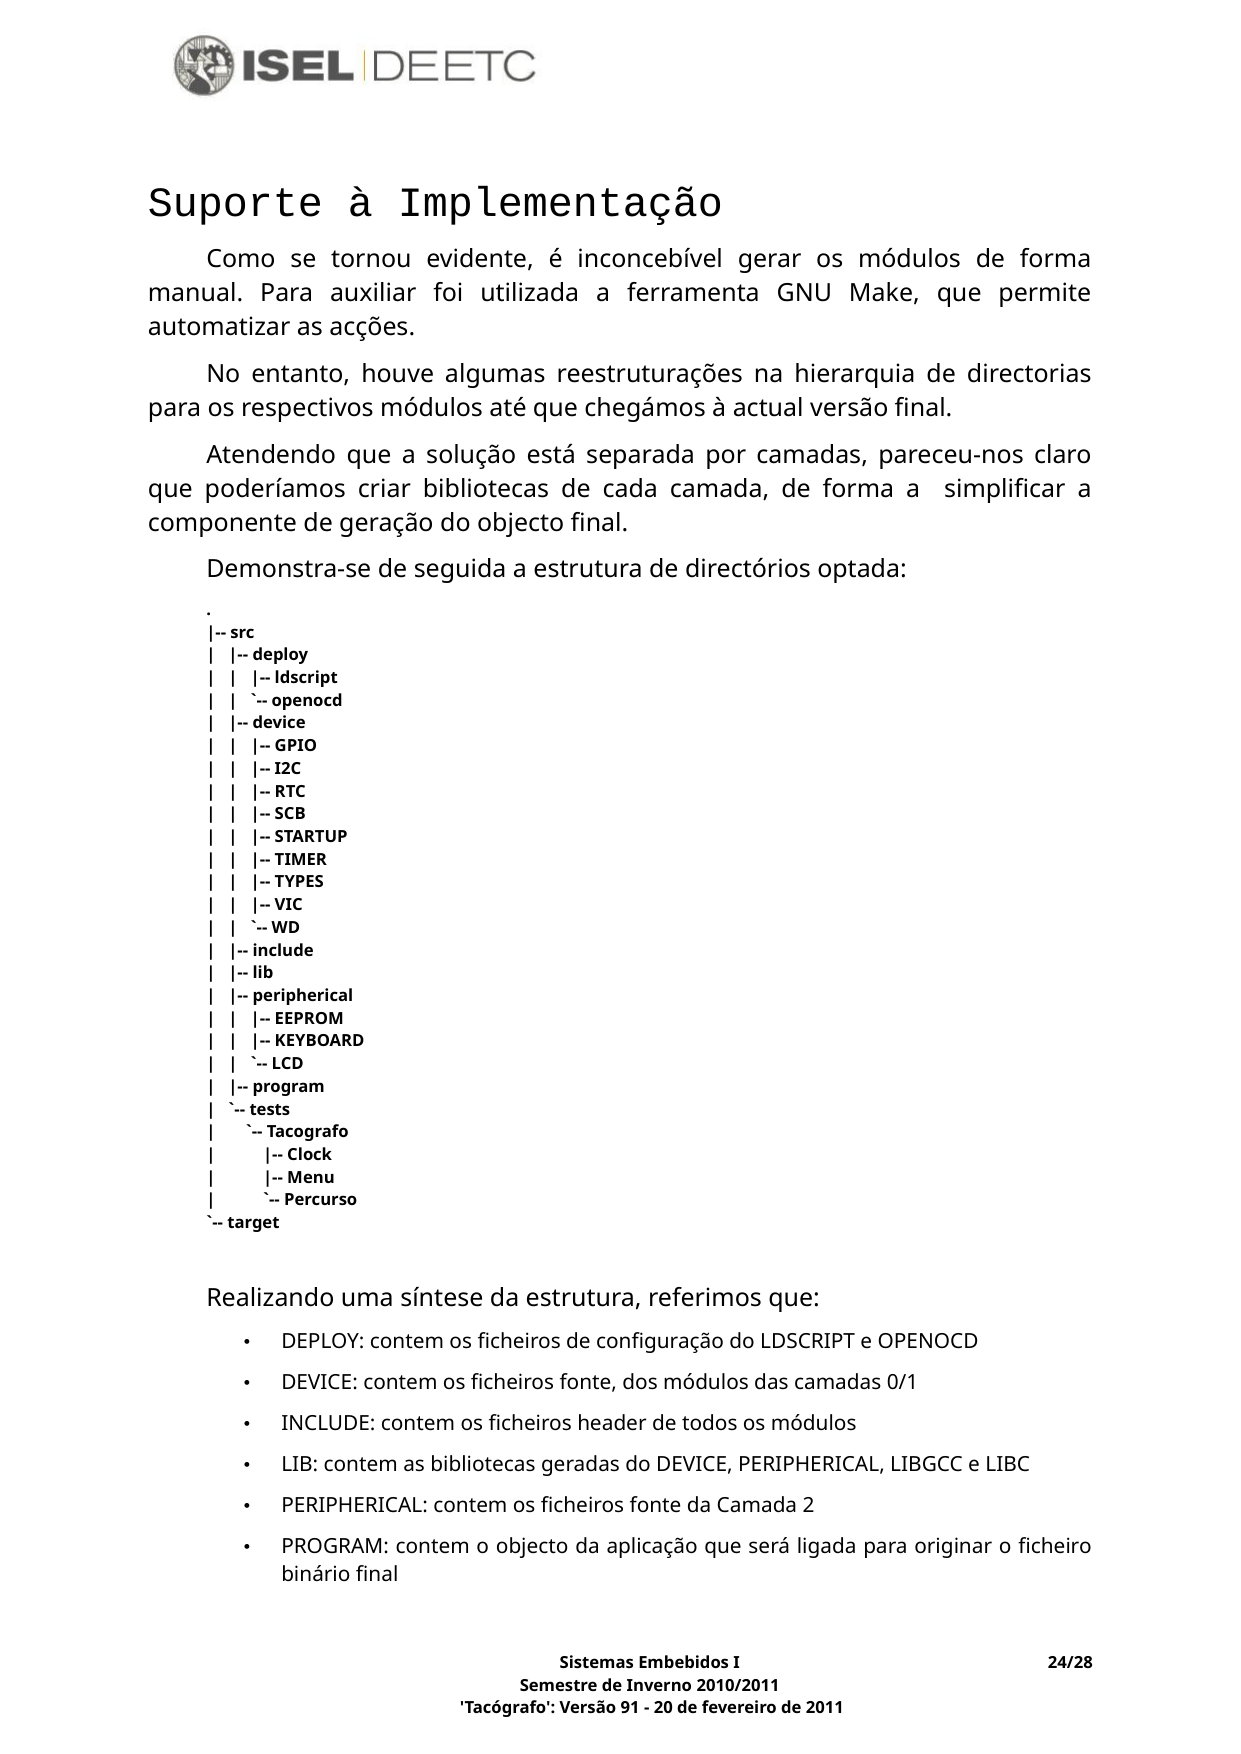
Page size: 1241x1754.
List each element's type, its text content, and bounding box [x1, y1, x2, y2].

text | | |-- I2C [148, 756, 1093, 779]
text | |-- program [148, 1074, 1093, 1097]
picture [164, 20, 566, 121]
text | |-- Menu [148, 1165, 1093, 1188]
text Como se tornou evidente, é inconcebível gerar os módulos de forma manual. Para auxiliar foi utilizada a ferramenta GNU Make, que permite automatizar as acções. [148, 241, 1093, 343]
text | | |-- ldscript [148, 666, 1093, 688]
text | |-- device [148, 711, 1093, 734]
text | | |-- TYPES [148, 870, 1093, 893]
text | `-- tests [148, 1097, 1093, 1120]
list DEPLOY: contem os ficheiros de configuração do LDSCRIPT e OPENOCD [243, 1326, 1093, 1355]
text | | |-- STARTUP [148, 824, 1093, 847]
text | | `-- openocd [148, 688, 1093, 711]
text | |-- Clock [148, 1142, 1093, 1165]
text | | |-- KEYBOARD [148, 1029, 1093, 1052]
text Atendendo que a solução está separada por camadas, pareceu-nos claro que poderíamos criar bibliotecas de cada camada, de forma a simplificar a componente de geração do objecto final. [148, 436, 1093, 538]
text | `-- Tacografo [148, 1120, 1093, 1142]
text Demonstra-se de seguida a estrutura de directórios optada: [148, 551, 1093, 585]
text | | |-- VIC [148, 893, 1093, 915]
text | |-- include [148, 938, 1093, 961]
text | | |-- RTC [148, 779, 1093, 802]
text | |-- peripherical [148, 983, 1093, 1006]
text | `-- Percurso [148, 1188, 1093, 1211]
text | | |-- SCB [148, 802, 1093, 824]
text No entanto, houve algumas reestruturações na hierarquia de directorias para os respectivos módulos até que chegámos à actual versão final. [148, 356, 1093, 424]
text | | |-- GPIO [148, 734, 1093, 756]
text | | `-- LCD [148, 1052, 1093, 1074]
text |-- src [148, 620, 1093, 643]
text | | |-- TIMER [148, 847, 1093, 870]
list DEVICE: contem os ficheiros fonte, dos módulos das camadas 0/1 [243, 1367, 1093, 1396]
list PERIPHERICAL: contem os ficheiros fonte da Camada 2 [243, 1490, 1093, 1519]
subtitle Suporte à Implementação [148, 181, 1093, 228]
list PROGRAM: contem o objecto da aplicação que será ligada para originar o ficheiro binário final [243, 1531, 1093, 1588]
text | | |-- EEPROM [148, 1006, 1093, 1029]
list INCLUDE: contem os ficheiros header de todos os módulos [243, 1408, 1093, 1437]
text | |-- lib [148, 961, 1093, 983]
text Realizando uma síntese da estrutura, referimos que: [148, 1280, 1093, 1314]
text . [148, 597, 1093, 620]
text `-- target [148, 1211, 1093, 1233]
list LIB: contem as bibliotecas geradas do DEVICE, PERIPHERICAL, LIBGCC e LIBC [243, 1449, 1093, 1478]
text | |-- deploy [148, 643, 1093, 666]
text | | `-- WD [148, 915, 1093, 938]
